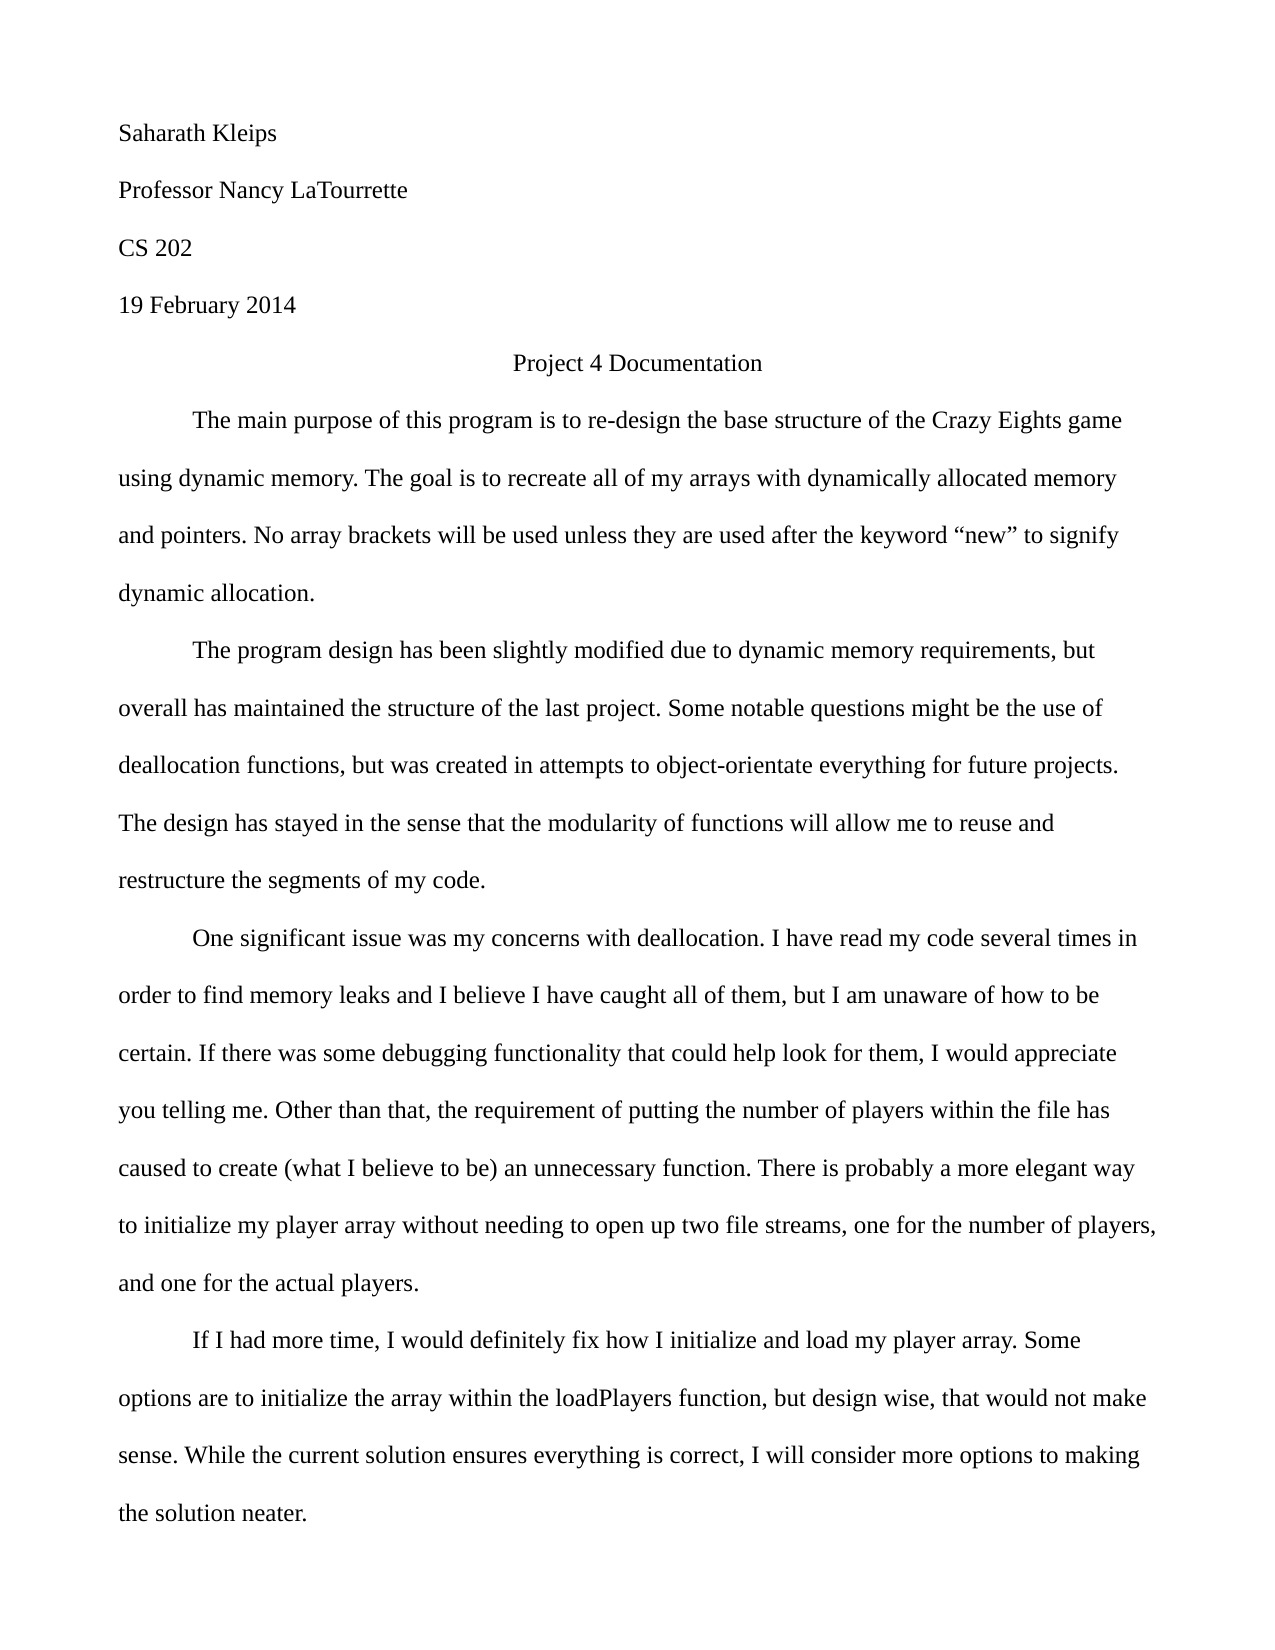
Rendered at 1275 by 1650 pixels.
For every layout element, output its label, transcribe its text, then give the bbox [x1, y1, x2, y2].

text 19 February 2014 [118, 291, 1157, 319]
text Project 4 Documentation [118, 348, 1157, 377]
text Professor Nancy LaTourrette [118, 176, 1157, 204]
text If I had more time, I would definitely fix how I initialize and load my player array. Some options are to initialize the array within the loadPlayers function, but design wise, that would not make sense. While the current solution ensures everything is correct, I will consider more options to making the solution neater. [118, 1326, 1157, 1527]
text CS 202 [118, 233, 1157, 262]
text The program design has been slightly modified due to dynamic memory requirements, but overall has maintained the structure of the last project. Some notable questions might be the use of deallocation functions, but was created in attempts to object-orientate everything for future projects. The design has stayed in the sense that the modularity of functions will allow me to reuse and restructure the segments of my code. [118, 636, 1157, 894]
text One significant issue was my concerns with deallocation. I have read my code several times in order to find memory leaks and I believe I have caught all of them, but I am unaware of how to be certain. If there was some debugging functionality that could help look for them, I would appreciate you telling me. Other than that, the requirement of putting the number of players within the file has caused to create (what I believe to be) an unnecessary function. There is probably a more elegant way to initialize my player array without needing to open up two file streams, one for the number of players, and one for the actual players. [118, 923, 1157, 1297]
text Saharath Kleips [118, 118, 1157, 147]
text The main purpose of this program is to re-design the base structure of the Crazy Eights game using dynamic memory. The goal is to recreate all of my arrays with dynamically allocated memory and pointers. No array brackets will be used unless they are used after the keyword “new” to signify dynamic allocation. [118, 406, 1157, 607]
